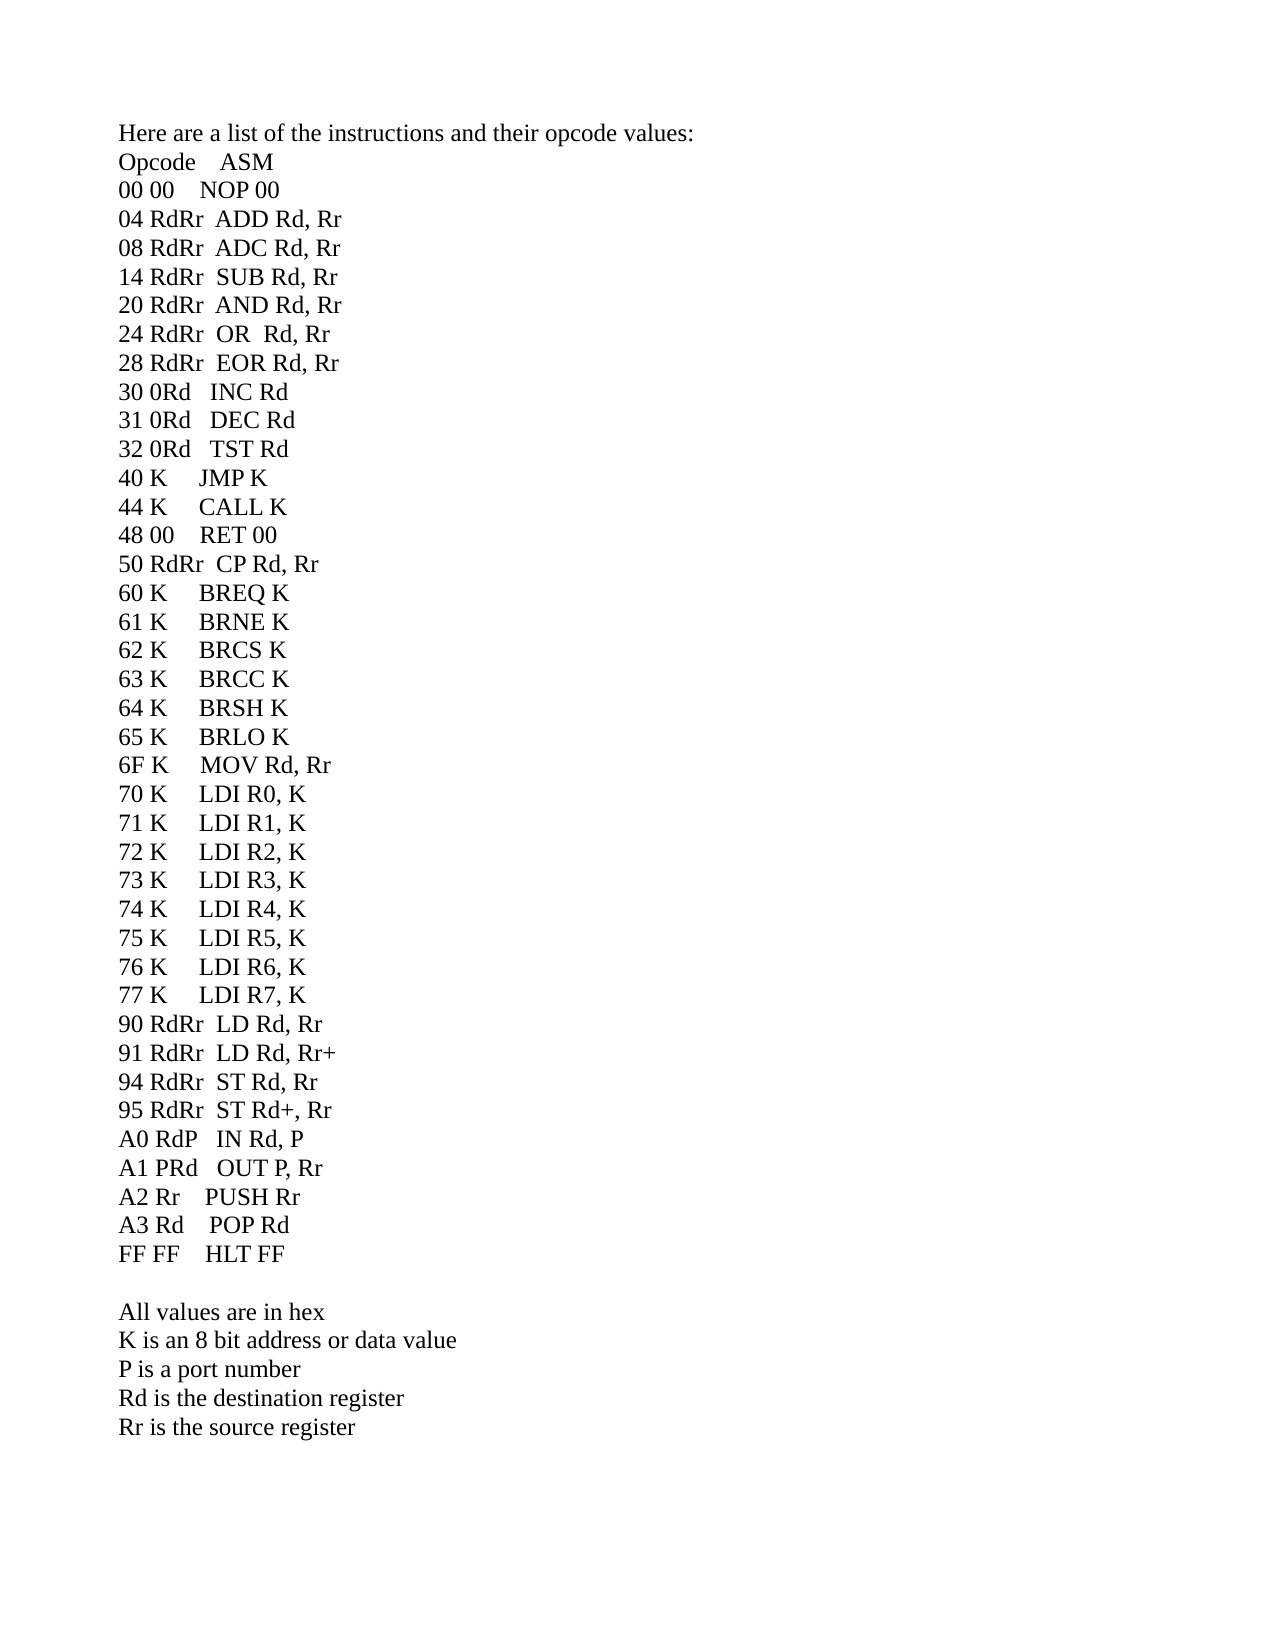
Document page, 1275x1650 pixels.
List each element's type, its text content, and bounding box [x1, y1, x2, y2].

text 04 RdRr ADD Rd, Rr [118, 204, 1157, 233]
text 64 K BRSH K [118, 693, 1157, 722]
text 91 RdRr LD Rd, Rr+ [118, 1038, 1157, 1067]
text 14 RdRr SUB Rd, Rr [118, 262, 1157, 291]
text 74 K LDI R4, K [118, 894, 1157, 923]
text 62 K BRCS K [118, 636, 1157, 664]
text A1 PRd OUT P, Rr [118, 1153, 1157, 1182]
text 50 RdRr CP Rd, Rr [118, 549, 1157, 578]
text FF FF HLT FF [118, 1239, 1157, 1268]
text 65 K BRLO K [118, 722, 1157, 751]
text 60 K BREQ K [118, 578, 1157, 607]
text 63 K BRCC K [118, 664, 1157, 693]
text 6F K MOV Rd, Rr [118, 751, 1157, 779]
text 76 K LDI R6, K [118, 952, 1157, 981]
text 00 00 NOP 00 [118, 176, 1157, 204]
text 20 RdRr AND Rd, Rr [118, 291, 1157, 319]
text 71 K LDI R1, K [118, 808, 1157, 837]
text 32 0Rd TST Rd [118, 434, 1157, 463]
text A0 RdP IN Rd, P [118, 1124, 1157, 1153]
text All values are in hex [118, 1297, 1157, 1326]
text A3 Rd POP Rd [118, 1211, 1157, 1239]
text 70 K LDI R0, K [118, 779, 1157, 808]
text Rr is the source register [118, 1412, 1157, 1441]
text A2 Rr PUSH Rr [118, 1182, 1157, 1211]
text 73 K LDI R3, K [118, 866, 1157, 894]
text 77 K LDI R7, K [118, 981, 1157, 1009]
text 94 RdRr ST Rd, Rr [118, 1067, 1157, 1096]
text Rd is the destination register [118, 1383, 1157, 1412]
text 24 RdRr OR Rd, Rr [118, 319, 1157, 348]
text 08 RdRr ADC Rd, Rr [118, 233, 1157, 262]
text 30 0Rd INC Rd [118, 377, 1157, 406]
text 95 RdRr ST Rd+, Rr [118, 1096, 1157, 1124]
text K is an 8 bit address or data value [118, 1326, 1157, 1354]
text 40 K JMP K [118, 463, 1157, 492]
text P is a port number [118, 1354, 1157, 1383]
text 61 K BRNE K [118, 607, 1157, 636]
text 44 K CALL K [118, 492, 1157, 521]
text 72 K LDI R2, K [118, 837, 1157, 866]
text 31 0Rd DEC Rd [118, 406, 1157, 434]
text 28 RdRr EOR Rd, Rr [118, 348, 1157, 377]
text Opcode ASM [118, 147, 1157, 176]
text Here are a list of the instructions and their opcode values: [118, 118, 1157, 147]
text 90 RdRr LD Rd, Rr [118, 1009, 1157, 1038]
text 48 00 RET 00 [118, 521, 1157, 549]
text 75 K LDI R5, K [118, 923, 1157, 952]
